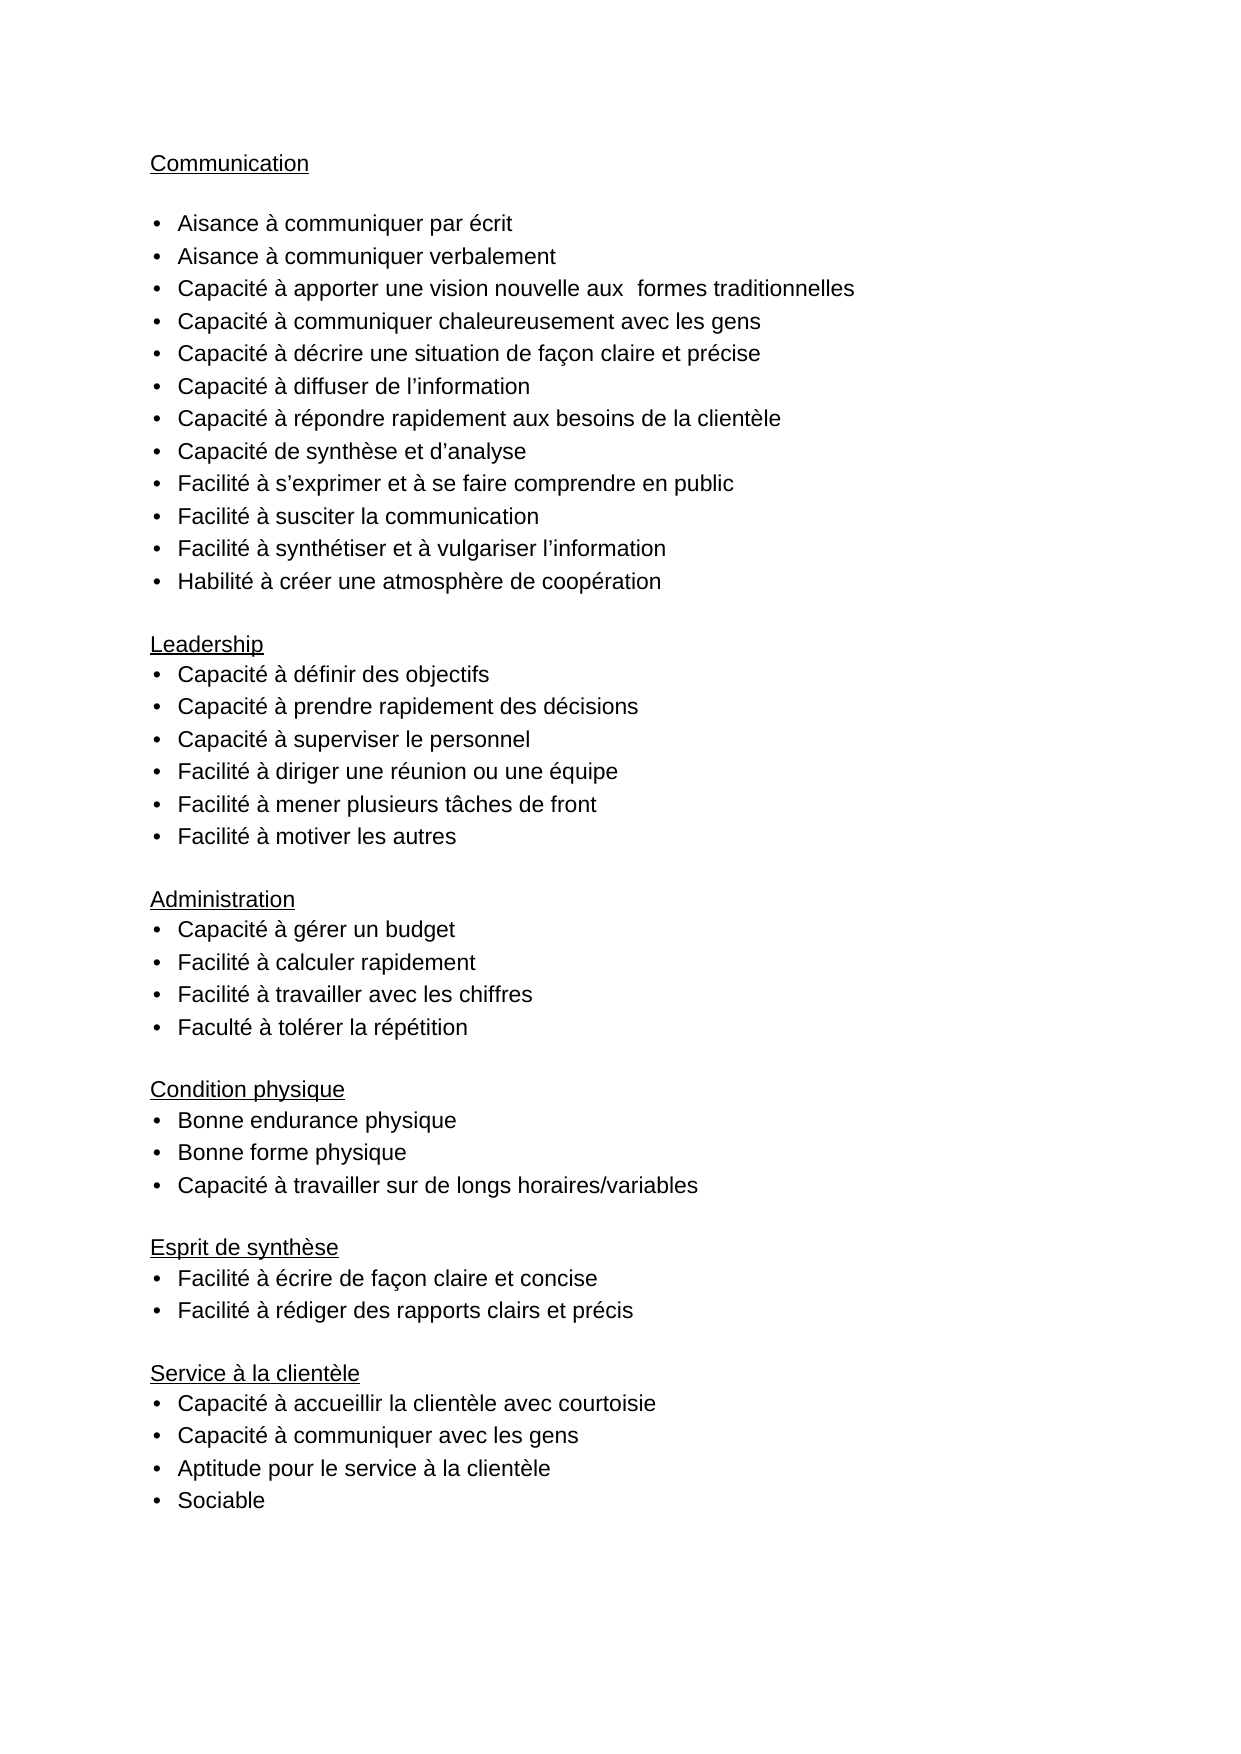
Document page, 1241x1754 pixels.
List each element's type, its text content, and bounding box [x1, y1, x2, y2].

text • Facilité à motiver les autres [150, 823, 1090, 852]
text • Capacité à communiquer avec les gens [150, 1422, 1090, 1451]
text • Facilité à s’exprimer et à se faire comprendre en public [150, 470, 1090, 499]
text • Capacité à travailler sur de longs horaires/variables [150, 1172, 1090, 1200]
text • Facilité à susciter la communication [150, 503, 1090, 531]
text • Facilité à synthétiser et à vulgariser l’information [150, 535, 1090, 564]
text • Facilité à diriger une réunion ou une équipe [150, 758, 1090, 787]
text • Capacité à définir des objectifs [150, 661, 1090, 689]
text • Capacité à diffuser de l’information [150, 373, 1090, 401]
text Service à la clientèle [150, 1360, 1090, 1386]
text • Bonne endurance physique [150, 1107, 1090, 1135]
text • Facilité à calculer rapidement [150, 949, 1090, 977]
text • Capacité à gérer un budget [150, 916, 1090, 944]
text Communication [150, 150, 1090, 176]
text • Capacité à communiquer chaleureusement avec les gens [150, 308, 1090, 336]
text • Capacité à répondre rapidement aux besoins de la clientèle [150, 405, 1090, 434]
text • Faculté à tolérer la répétition [150, 1014, 1090, 1042]
text • Habilité à créer une atmosphère de coopération [150, 568, 1090, 596]
text Esprit de synthèse [150, 1234, 1090, 1261]
text • Aisance à communiquer verbalement [150, 243, 1090, 271]
text • Capacité à accueillir la clientèle avec courtoisie [150, 1390, 1090, 1418]
text • Bonne forme physique [150, 1139, 1090, 1167]
text • Capacité à apporter une vision nouvelle aux formes traditionnelles [150, 275, 1090, 304]
text • Facilité à mener plusieurs tâches de front [150, 791, 1090, 819]
text • Facilité à écrire de façon claire et concise [150, 1264, 1090, 1293]
text Leadership [150, 631, 1090, 657]
text • Facilité à rédiger des rapports clairs et précis [150, 1297, 1090, 1325]
text • Capacité de synthèse et d’analyse [150, 438, 1090, 466]
text • Facilité à travailler avec les chiffres [150, 981, 1090, 1009]
text • Capacité à superviser le personnel [150, 726, 1090, 754]
text • Capacité à prendre rapidement des décisions [150, 693, 1090, 722]
text • Capacité à décrire une situation de façon claire et précise [150, 340, 1090, 369]
text • Aisance à communiquer par écrit [150, 210, 1090, 239]
text • Aptitude pour le service à la clientèle [150, 1455, 1090, 1483]
text Administration [150, 886, 1090, 912]
text Condition physique [150, 1076, 1090, 1103]
text • Sociable [150, 1487, 1090, 1516]
